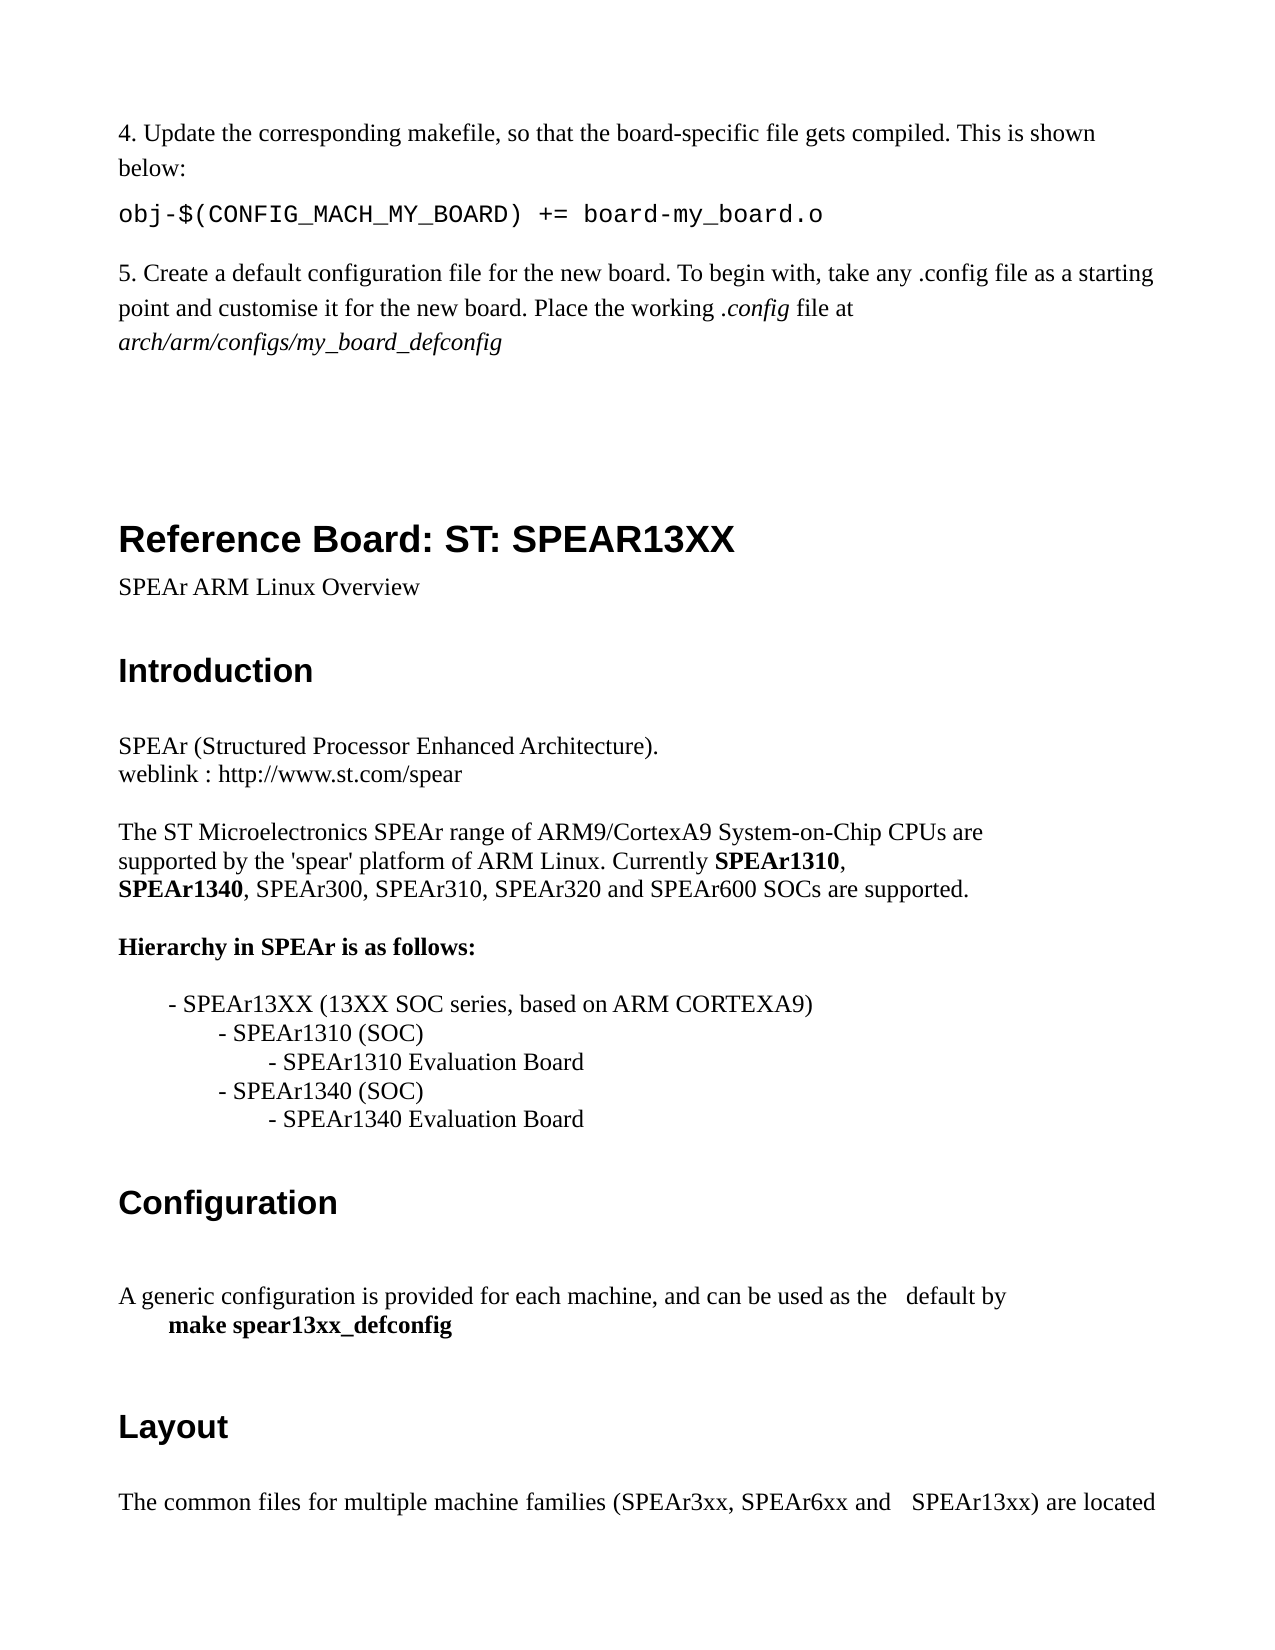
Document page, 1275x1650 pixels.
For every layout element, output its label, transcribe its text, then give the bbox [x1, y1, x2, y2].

text supported by the 'spear' platform of ARM Linux. Currently SPEAr1310, [118, 846, 1157, 874]
text weblink : http://www.st.com/spear [118, 759, 1157, 788]
text - SPEAr13XX (13XX SOC series, based on ARM CORTEXA9) [118, 989, 1157, 1018]
subtitle Layout [118, 1407, 1157, 1446]
text 5. Create a default configuration file for the new board. To begin with, take any .config file as a starting point and customise it for the new board. Place the working .config file at arch/arm/configs/my_board_defconfig [118, 258, 1157, 356]
text SPEAr ARM Linux Overview [118, 572, 1157, 601]
text - SPEAr1340 (SOC) [118, 1076, 1157, 1104]
text 4. Update the corresponding makefile, so that the board-specific file gets compiled. This is shown below: [118, 118, 1157, 181]
subtitle Reference Board: ST: SPEAR13XX [118, 516, 1157, 560]
text make spear13xx_defconfig [118, 1310, 1157, 1339]
text - SPEAr1310 (SOC) [118, 1018, 1157, 1047]
text A generic configuration is provided for each machine, and can be used as the default by [118, 1281, 1157, 1310]
text SPEAr1340, SPEAr300, SPEAr310, SPEAr320 and SPEAr600 SOCs are supported. [118, 874, 1157, 903]
text obj-$(CONFIG_MACH_MY_BOARD) += board-my_board.o [118, 202, 1157, 230]
text The ST Microelectronics SPEAr range of ARM9/CortexA9 System-on-Chip CPUs are [118, 817, 1157, 846]
text SPEAr (Structured Processor Enhanced Architecture). [118, 731, 1157, 759]
subtitle Introduction [118, 651, 1157, 689]
subtitle Configuration [118, 1183, 1157, 1221]
text - SPEAr1310 Evaluation Board [118, 1047, 1157, 1076]
text - SPEAr1340 Evaluation Board [118, 1104, 1157, 1133]
text The common files for multiple machine families (SPEAr3xx, SPEAr6xx and SPEAr13xx) are located [118, 1487, 1157, 1516]
text Hierarchy in SPEAr is as follows: [118, 932, 1157, 961]
